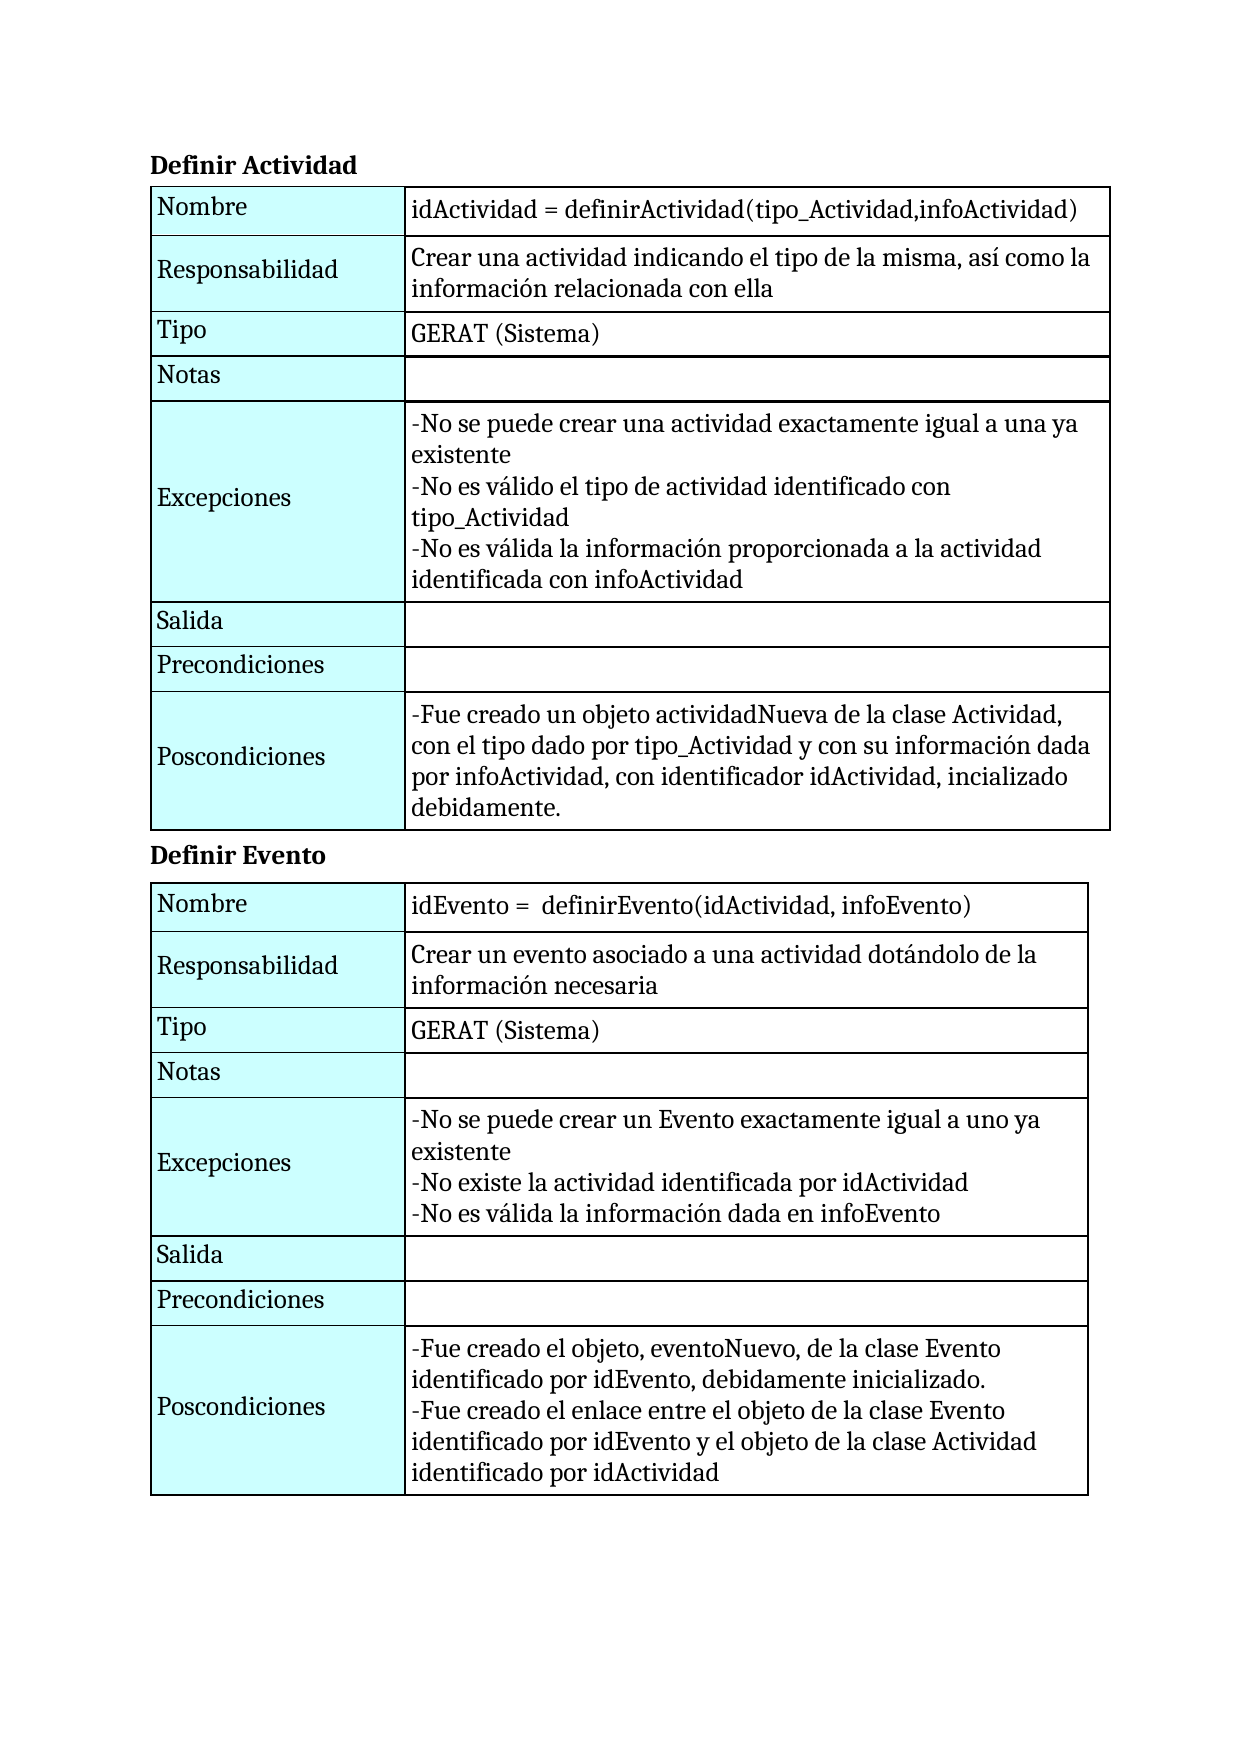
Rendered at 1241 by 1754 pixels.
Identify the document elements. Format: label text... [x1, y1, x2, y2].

table_cell [406, 1282, 1087, 1325]
table_cell Crear una actividad indicando el tipo de la misma, así como la información relacionada con ella [406, 237, 1109, 311]
table_cell Excepciones [152, 1098, 404, 1235]
table_cell [406, 1237, 1087, 1280]
text Definir Actividad [150, 150, 1090, 181]
table_cell [406, 603, 1109, 646]
table_cell -Fue creado un objeto actividadNueva de la clase Actividad, con el tipo dado por tipo_Actividad y con su información dada por infoActividad, con identificador idActividad, incializado debidamente. [406, 693, 1109, 829]
table_cell Responsabilidad [152, 236, 404, 311]
table_cell Notas [152, 1053, 404, 1097]
table_cell Excepciones [152, 402, 404, 601]
table_cell Tipo [152, 312, 404, 355]
table_cell Poscondiciones [152, 1326, 404, 1494]
table_cell Tipo [152, 1008, 404, 1052]
table_cell [406, 648, 1109, 691]
table_header idActividad = definirActividad(tipo_Actividad,infoActividad) [406, 188, 1109, 234]
table_cell Salida [152, 603, 404, 646]
table_cell -No se puede crear una actividad exactamente igual a una ya existente -No es válido el tipo de actividad identificado con tipo_Actividad -No es válida la información proporcionada a la actividad identificada con infoActividad [406, 403, 1109, 601]
table_cell Precondiciones [152, 1282, 404, 1325]
table_cell Notas [152, 357, 404, 400]
table_header idEvento = definirEvento(idActividad, infoEvento) [406, 884, 1087, 931]
table_cell Poscondiciones [152, 692, 404, 829]
table_header Nombre [152, 884, 404, 931]
table_cell Crear un evento asociado a una actividad dotándolo de la información necesaria [406, 933, 1087, 1007]
text Definir Evento [150, 852, 1090, 867]
table_cell [406, 358, 1109, 400]
table_cell GERAT (Sistema) [406, 313, 1109, 355]
table_header Nombre [152, 187, 404, 234]
table_cell Salida [152, 1237, 404, 1280]
table_cell -Fue creado el objeto, eventoNuevo, de la clase Evento identificado por idEvento, debidamente inicializado. -Fue creado el enlace entre el objeto de la clase Evento identificado por idEvento y el objeto de la clase Actividad identificado por idActividad [406, 1327, 1087, 1494]
table_cell Precondiciones [152, 647, 404, 691]
table_cell [406, 1054, 1087, 1097]
table_cell -No se puede crear un Evento exactamente igual a uno ya existente -No existe la actividad identificada por idActividad -No es válida la información dada en infoEvento [406, 1099, 1087, 1235]
table_cell GERAT (Sistema) [406, 1009, 1087, 1052]
table_cell Responsabilidad [152, 932, 404, 1007]
